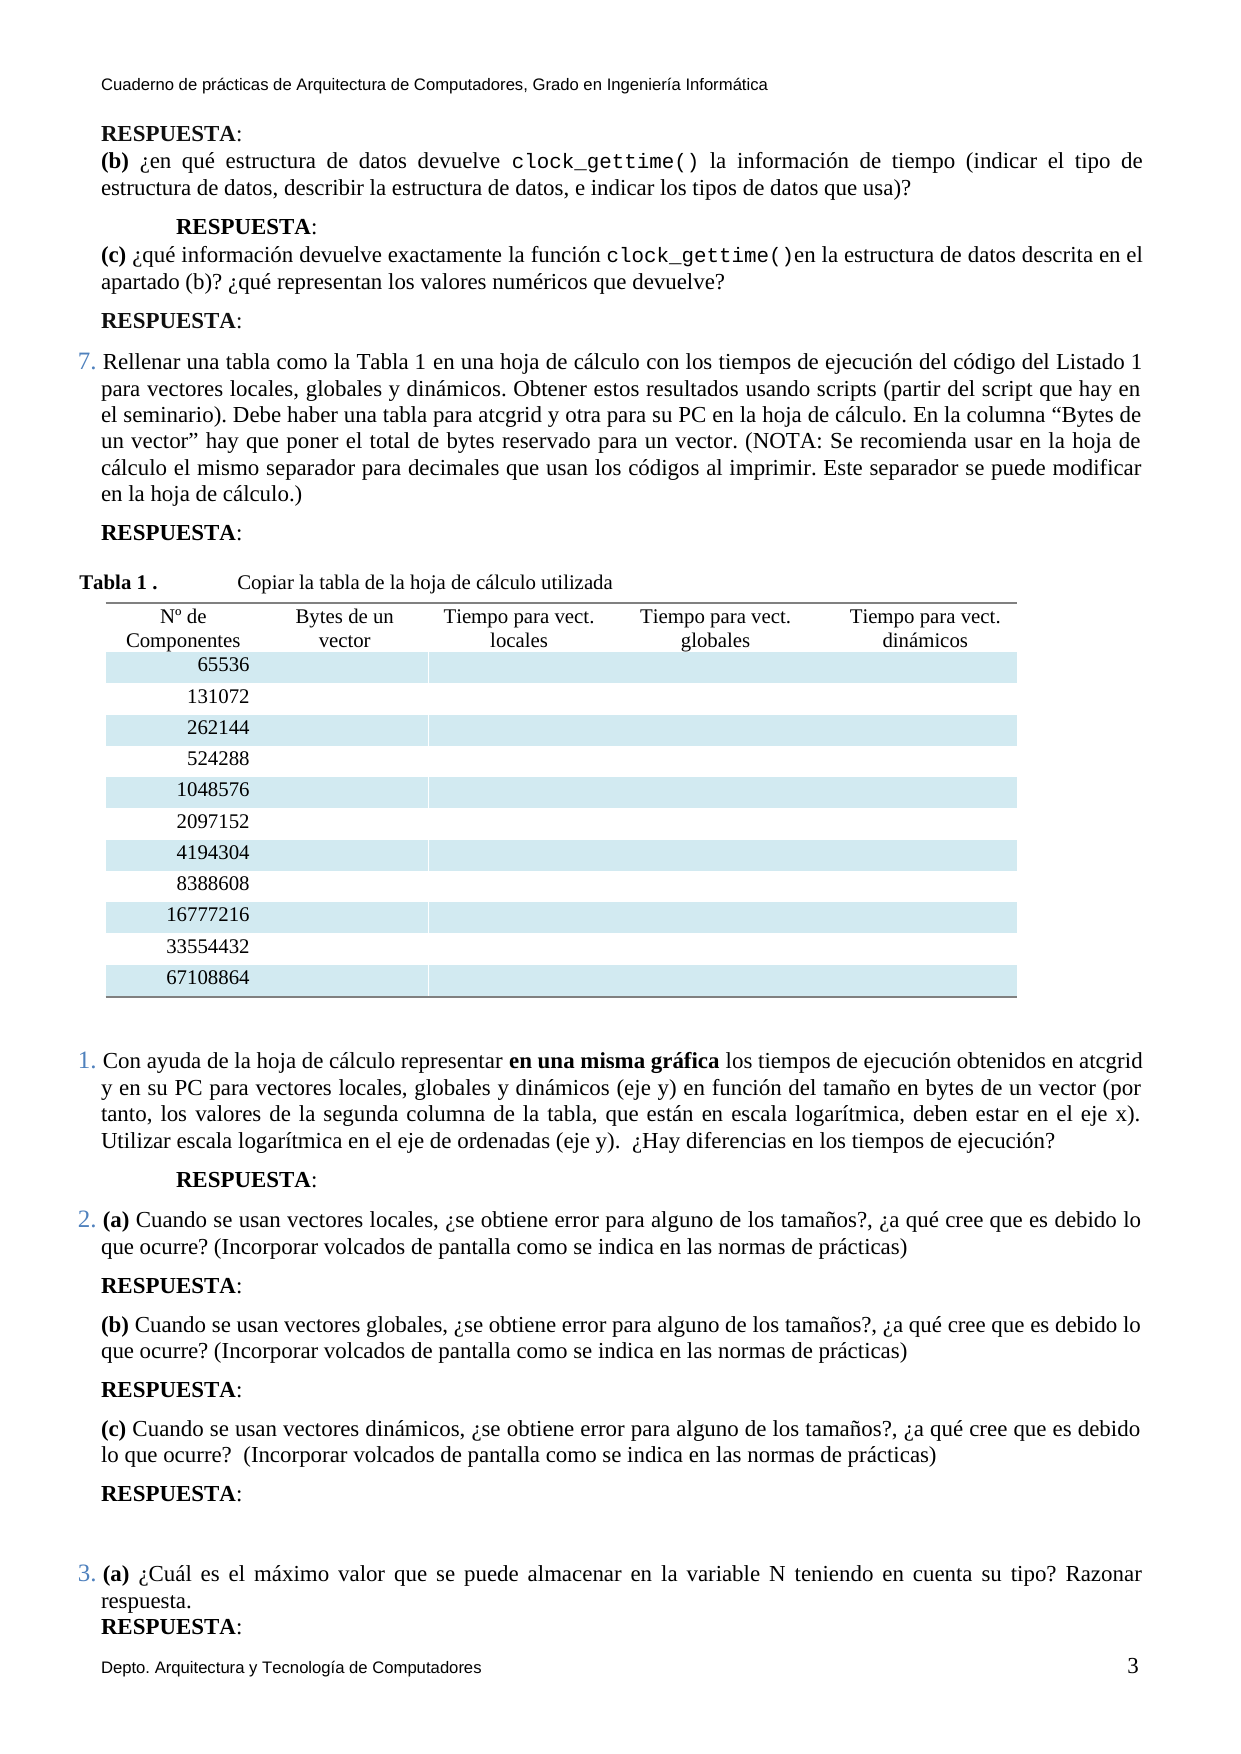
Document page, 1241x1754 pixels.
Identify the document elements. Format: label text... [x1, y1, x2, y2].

table_cell [429, 809, 609, 840]
table_cell [822, 715, 1017, 746]
table_cell 524288 [106, 746, 261, 777]
list RESPUESTA: [101, 519, 1143, 545]
table_header Tiempo para vect. dinámicos [822, 604, 1017, 652]
table_cell 1048576 [106, 777, 261, 808]
table_cell [822, 840, 1017, 871]
table_cell [429, 902, 609, 933]
text (c) ¿qué información devuelve exactamente la función clock_gettime()en la estructura de datos descrita en el apartado (b)? ¿qué representan los valores numéricos que devuelve? [101, 240, 1143, 294]
table_cell [261, 746, 428, 777]
table_cell 2097152 [106, 809, 261, 840]
table_cell [609, 746, 822, 777]
table_cell [261, 934, 428, 965]
text RESPUESTA: [101, 121, 1143, 147]
table_cell [822, 871, 1017, 902]
table_cell [429, 652, 609, 683]
table_cell [261, 777, 428, 808]
table_cell [261, 684, 428, 715]
table_header Copiar la tabla de la hoja de cálculo utilizada [68, 545, 1176, 594]
table_cell 65536 [106, 652, 261, 683]
table_cell [822, 777, 1017, 808]
table_cell [261, 871, 428, 902]
list (a) Cuando se usan vectores locales, ¿se obtiene error para alguno de los tamaños?, ¿a qué cree que es debido lo que ocurre? (Incorporar volcados de pantalla como se indica en las normas de prácticas) [71, 1204, 1143, 1259]
list Con ayuda de la hoja de cálculo representar en una misma gráfica los tiempos de ejecución obtenidos en atcgrid y en su PC para vectores locales, globales y dinámicos (eje y) en función del tamaño en bytes de un vector (por tanto, los valores de la segunda columna de la tabla, que están en escala logarítmica, deben estar en el eje x). Utilizar escala logarítmica en el eje de ordenadas (eje y). ¿Hay diferencias en los tiempos de ejecución? [71, 1045, 1143, 1153]
list Rellenar una tabla como la Tabla 1 en una hoja de cálculo con los tiempos de ejecución del código del Listado 1 para vectores locales, globales y dinámicos. Obtener estos resultados usando scripts (partir del script que hay en el seminario). Debe haber una tabla para atcgrid y otra para su PC en la hoja de cálculo. En la columna “Bytes de un vector” hay que poner el total de bytes reservado para un vector. (NOTA: Se recomienda usar en la hoja de cálculo el mismo separador para decimales que usan los códigos al imprimir. Este separador se puede modificar en la hoja de cálculo.) [71, 346, 1143, 506]
table_cell [609, 871, 822, 902]
list (c) Cuando se usan vectores dinámicos, ¿se obtiene error para alguno de los tamaños?, ¿a qué cree que es debido lo que ocurre? (Incorporar volcados de pantalla como se indica en las normas de prácticas) [101, 1415, 1143, 1468]
table_cell [822, 809, 1017, 840]
table_cell 4194304 [106, 840, 261, 871]
table_cell [261, 715, 428, 746]
table_cell [609, 684, 822, 715]
table_cell [429, 684, 609, 715]
table_cell 262144 [106, 715, 261, 746]
table_cell [609, 809, 822, 840]
table_cell 8388608 [106, 871, 261, 902]
table_cell 33554432 [106, 934, 261, 965]
list RESPUESTA: [101, 307, 1143, 333]
table_cell [609, 902, 822, 933]
table_cell [822, 902, 1017, 933]
list RESPUESTA: [101, 1480, 1143, 1507]
table_cell [822, 746, 1017, 777]
table_cell [609, 934, 822, 965]
table_cell [429, 746, 609, 777]
table_header Bytes de un vector [261, 604, 428, 652]
table_cell [822, 934, 1017, 965]
list (b) Cuando se usan vectores globales, ¿se obtiene error para alguno de los tamaños?, ¿a qué cree que es debido lo que ocurre? (Incorporar volcados de pantalla como se indica en las normas de prácticas) [101, 1311, 1143, 1364]
list RESPUESTA: [176, 1166, 1143, 1192]
table_cell [261, 965, 428, 996]
table_cell [609, 777, 822, 808]
table_cell [822, 684, 1017, 715]
list (a) ¿Cuál es el máximo valor que se puede almacenar en la variable N teniendo en cuenta su tipo? Razonar respuesta. [71, 1558, 1143, 1613]
list RESPUESTA: [176, 213, 1143, 240]
table_cell [261, 652, 428, 683]
table_cell 131072 [106, 684, 261, 715]
table_cell 16777216 [106, 902, 261, 933]
table_cell [429, 965, 609, 996]
list RESPUESTA: [101, 1376, 1143, 1402]
table_cell 67108864 [106, 965, 261, 996]
table_header Nº de Componentes [106, 604, 261, 652]
table_cell [429, 840, 609, 871]
table_cell [429, 934, 609, 965]
text RESPUESTA: [101, 1613, 1143, 1639]
text (b) ¿en qué estructura de datos devuelve clock_gettime() la información de tiempo (indicar el tipo de estructura de datos, describir la estructura de datos, e indicar los tipos de datos que usa)? [101, 147, 1143, 201]
table_cell [429, 715, 609, 746]
table_cell [609, 715, 822, 746]
table_cell [609, 652, 822, 683]
table_cell [609, 965, 822, 996]
table_cell [261, 840, 428, 871]
table_cell [261, 902, 428, 933]
table_cell [429, 871, 609, 902]
table_cell [822, 965, 1017, 996]
table_cell [429, 777, 609, 808]
table_cell [609, 840, 822, 871]
table_header Tiempo para vect. locales [429, 604, 609, 652]
table_cell [261, 809, 428, 840]
table_header Tiempo para vect. globales [609, 604, 822, 652]
list RESPUESTA: [101, 1272, 1143, 1298]
table_cell [822, 652, 1017, 683]
